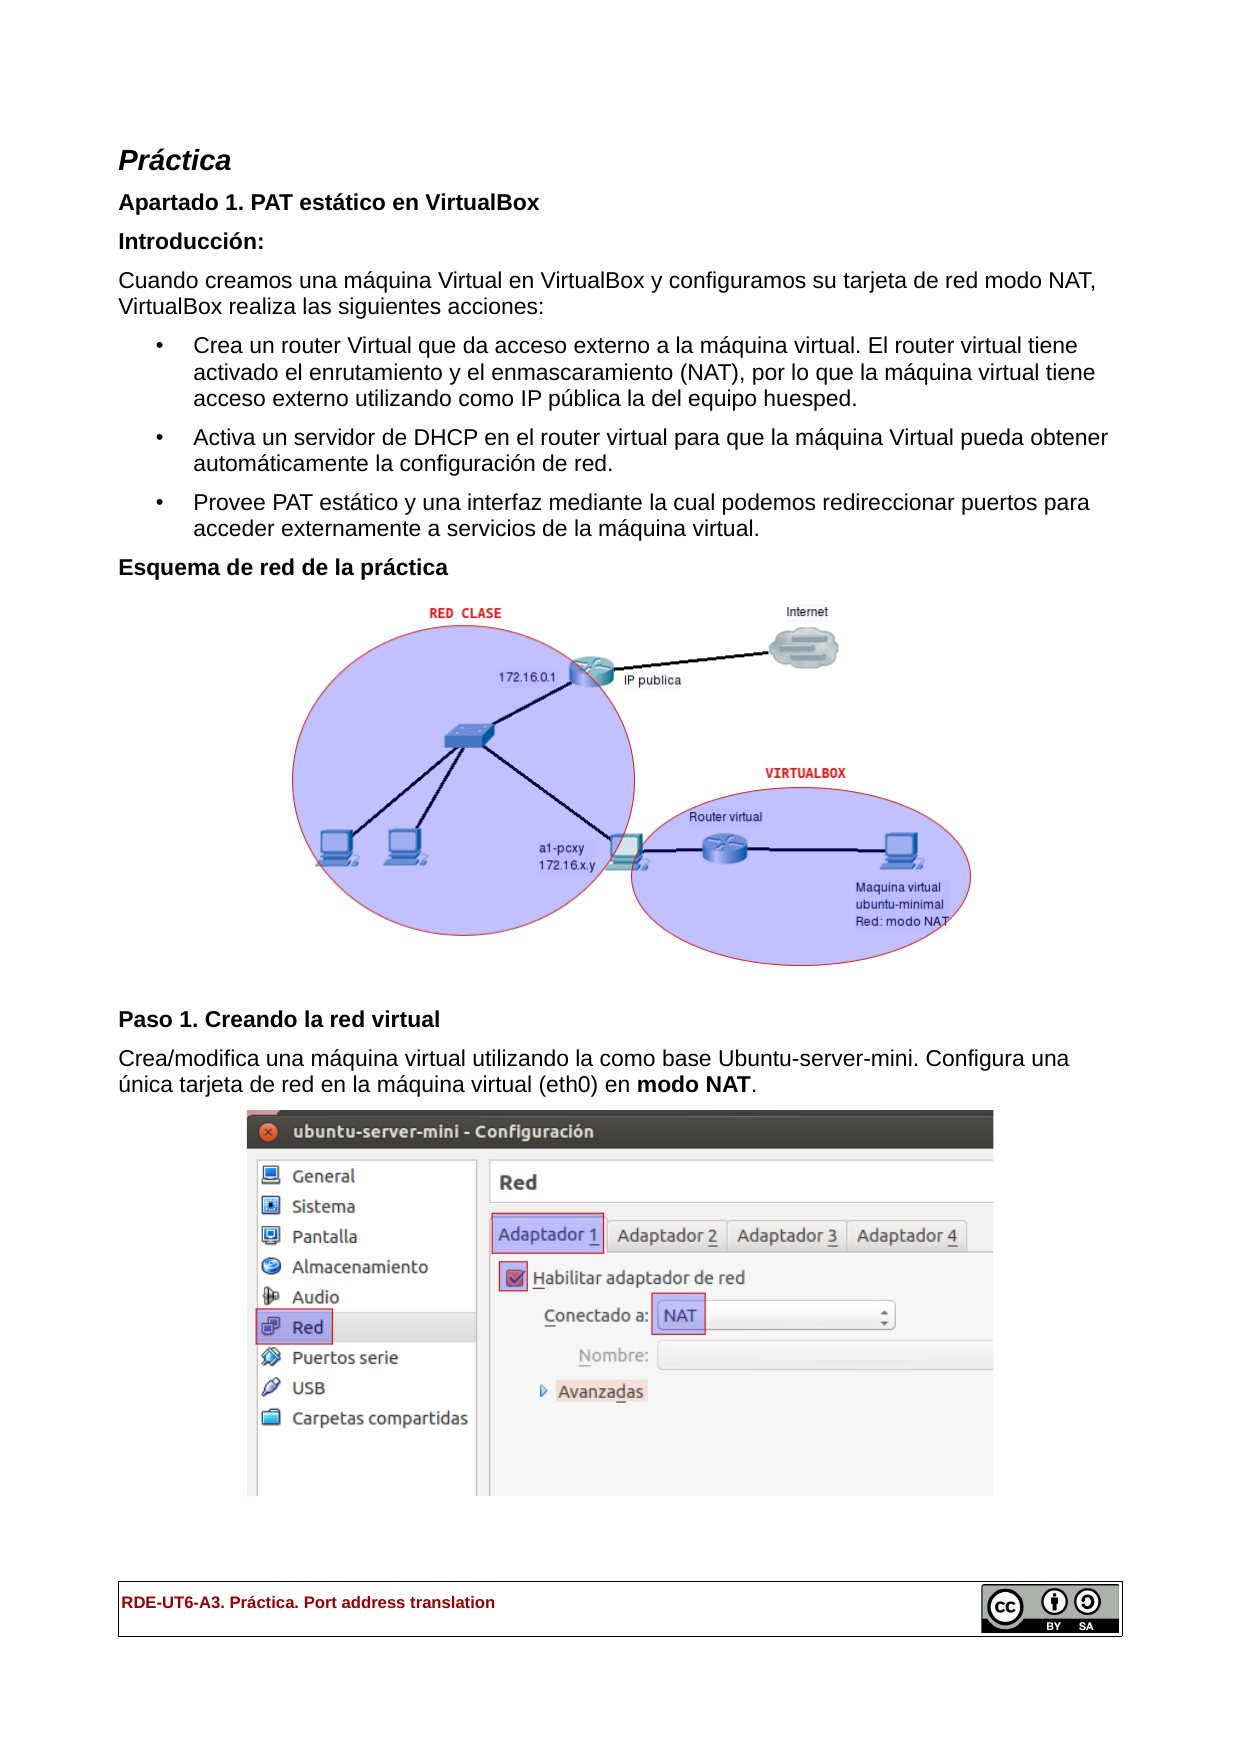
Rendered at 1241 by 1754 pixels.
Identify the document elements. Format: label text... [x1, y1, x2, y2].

picture [246, 1110, 994, 1496]
text Apartado 1. PAT estático en VirtualBox [118, 189, 1122, 216]
text Esquema de red de la práctica [118, 554, 1122, 580]
text Introducción: [118, 228, 1122, 254]
list Provee PAT estático y una interfaz mediante la cual podemos redireccionar puertos para acceder externamente a servicios de la máquina virtual. [156, 489, 1122, 542]
picture [981, 1584, 1119, 1633]
text Crea/modifica una máquina virtual utilizando la como base Ubuntu-server-mini. Configura una única tarjeta de red en la máquina virtual (eth0) en modo NAT. [118, 1045, 1122, 1098]
list Activa un servidor de DHCP en el router virtual para que la máquina Virtual pueda obtener automáticamente la configuración de red. [156, 424, 1122, 476]
list Crea un router Virtual que da acceso externo a la máquina virtual. El router virtual tiene activado el enrutamiento y el enmascaramiento (NAT), por lo que la máquina virtual tiene acceso externo utilizando como IP pública la del equipo huesped. [156, 332, 1122, 411]
picture [268, 592, 972, 968]
text Cuando creamos una máquina Virtual en VirtualBox y configuramos su tarjeta de red modo NAT, VirtualBox realiza las siguientes acciones: [118, 267, 1122, 319]
text Paso 1. Creando la red virtual [118, 1006, 1122, 1033]
subtitle Práctica [118, 143, 1122, 177]
